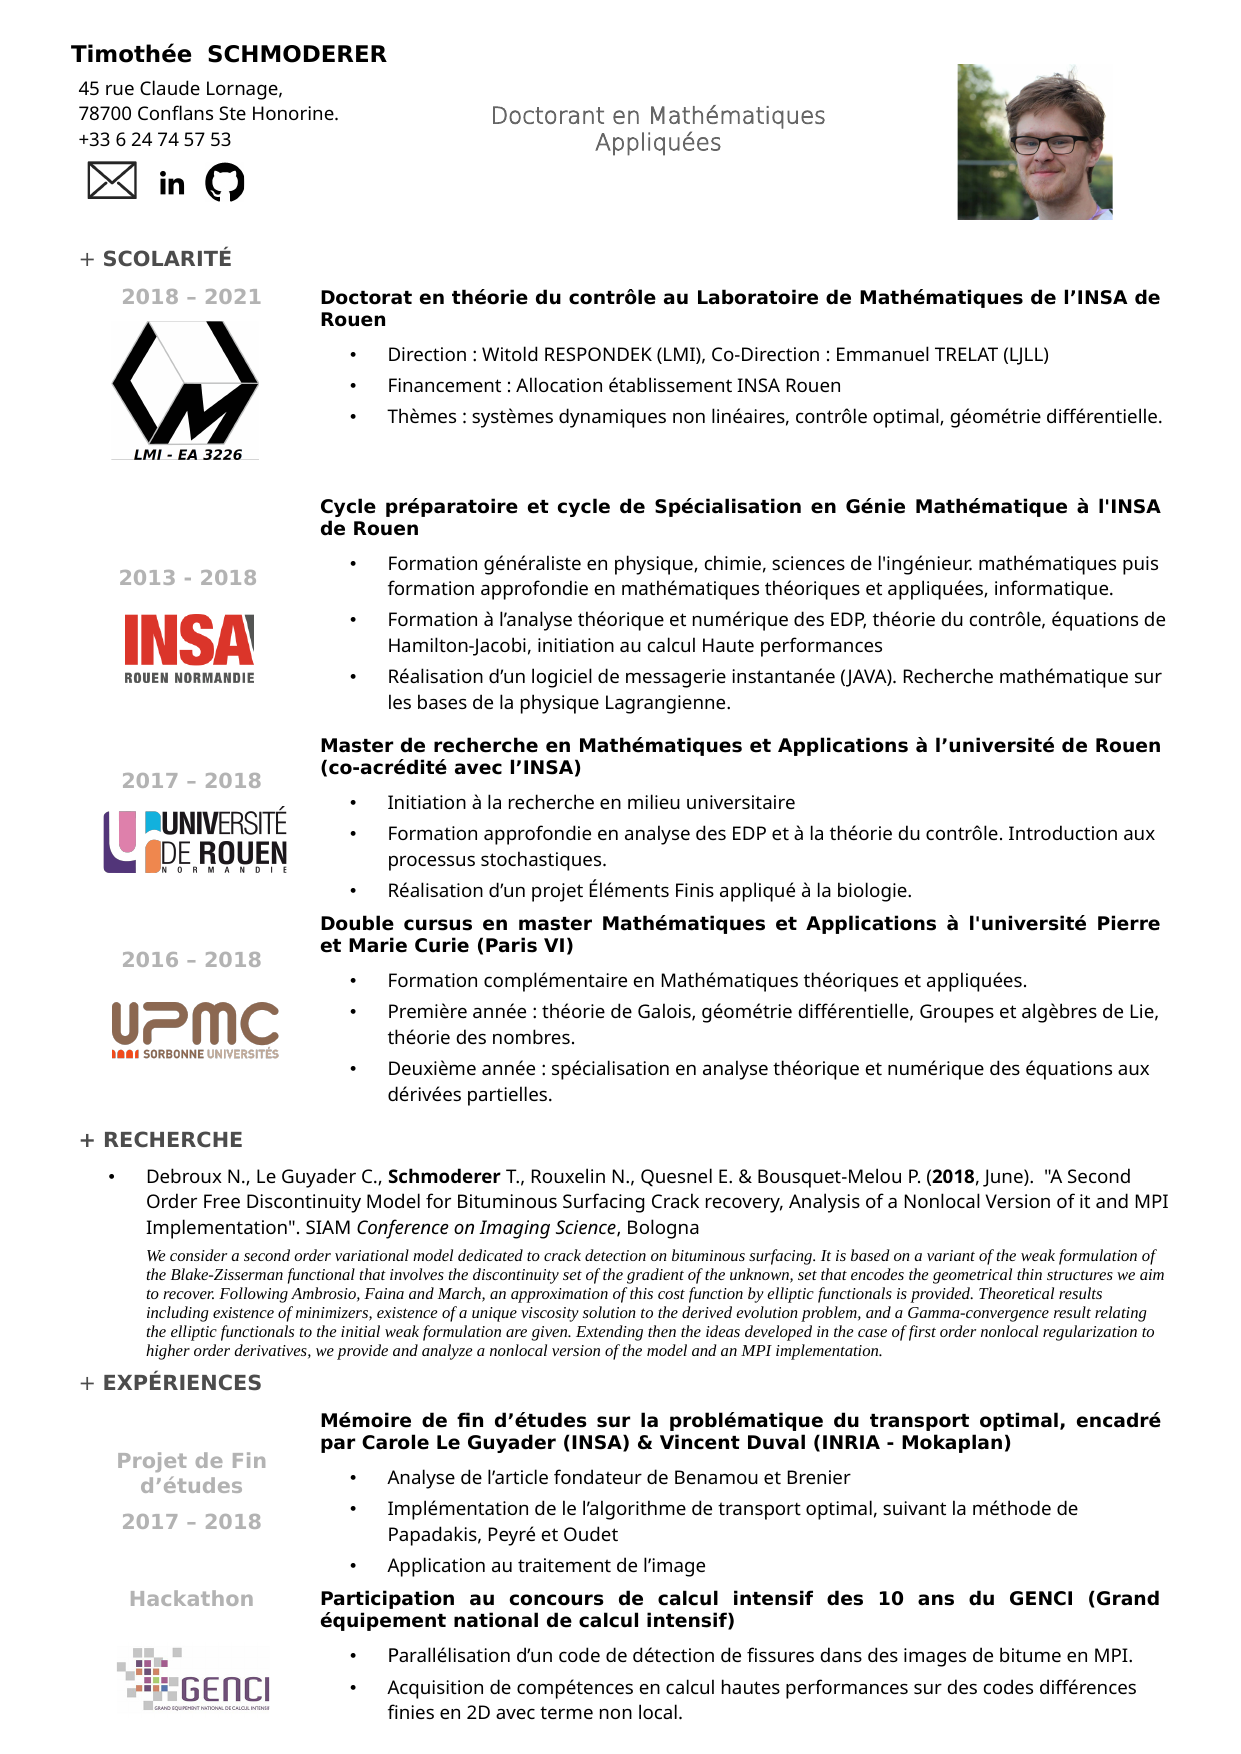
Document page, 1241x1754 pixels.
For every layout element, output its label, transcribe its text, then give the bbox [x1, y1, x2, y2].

table_cell Double cursus en master Mathématiques et Applications à l'université Pierre et Marie Curie (Paris VI) Formation complémentaire en Mathématiques théoriques et appliquées. Première année : théorie de Galois, géométrie différentielle, Groupes et algèbres de Lie, théorie des nombres. Deuxième année : spécialisation en analyse théorique et numérique des équations aux dérivées partielles. [312, 906, 1169, 1121]
picture [957, 64, 1113, 220]
table_header Doctorant en Mathématiques Appliquées [413, 24, 903, 240]
picture [111, 321, 259, 460]
table_cell Master de recherche en Mathématiques et Applications à l’université de Rouen (co-acrédité avec l’INSA) Initiation à la recherche en milieu universitaire Formation approfondie en analyse des EDP et à la théorie du contrôle. Introduction aux processus stochastiques. Réalisation d’un projet Éléments Finis appliqué à la biologie. [312, 728, 1169, 906]
table_header Timothée SCHMODERER 45 rue Claude Lornage, 78700 Conflans Ste Honorine. +33 6 24 74 57 53 [71, 24, 413, 240]
table_header [904, 24, 1169, 240]
table_cell + EXPÉRIENCES [71, 1363, 1169, 1403]
picture [109, 999, 281, 1061]
picture [87, 161, 137, 199]
table_cell Hackathon [71, 1581, 312, 1728]
picture [151, 163, 192, 203]
picture [118, 598, 259, 699]
picture [205, 162, 245, 202]
table_cell Cycle préparatoire et cycle de Spécialisation en Génie Mathématique à l'INSA de Rouen Formation généraliste en physique, chimie, sciences de l'ingénieur. mathématiques puis formation approfondie en mathématiques théoriques et appliquées, informatique. Formation à l’analyse théorique et numérique des EDP, théorie du contrôle, équations de Hamilton-Jacobi, initiation au calcul Haute performances Réalisation d’un logiciel de messagerie instantanée (JAVA). Recherche mathématique sur les bases de la physique Lagrangienne. [312, 488, 1169, 727]
table_cell Participation au concours de calcul intensif des 10 ans du GENCI (Grand équipement national de calcul intensif) Parallélisation d’un code de détection de fissures dans des images de bitume en MPI. Acquisition de compétences en calcul hautes performances sur des codes différences finies en 2D avec terme non local. [312, 1581, 1169, 1728]
table_cell Mémoire de fin d’études sur la problématique du transport optimal, encadré par Carole Le Guyader (INSA) & Vincent Duval (INRIA - Mokaplan) Analyse de l’article fondateur de Benamou et Brenier Implémentation de le l’algorithme de transport optimal, suivant la méthode de Papadakis, Peyré et Oudet Application au traitement de l’image [312, 1403, 1169, 1581]
table_cell + RECHERCHE [71, 1121, 1169, 1160]
table_cell Doctorat en théorie du contrôle au Laboratoire de Mathématiques de l’INSA de Rouen Direction : Witold RESPONDEK (LMI), Co-Direction : Emmanuel TRELAT (LJLL) Financement : Allocation établissement INSA Rouen Thèmes : systèmes dynamiques non linéaires, contrôle optimal, géométrie différentielle. [312, 279, 1169, 488]
table_cell 2016 – 2018 [71, 906, 312, 1121]
picture [116, 1642, 270, 1718]
table_cell 2017 – 2018 [71, 728, 312, 906]
table_cell + SCOLARITÉ [71, 240, 1169, 279]
table_cell 2018 – 2021 [71, 279, 312, 488]
table_cell Projet de Fin d’études 2017 – 2018 [71, 1403, 312, 1581]
table_cell 2013 - 2018 [71, 488, 312, 727]
picture [103, 806, 287, 873]
table_cell Debroux N., Le Guyader C., Schmoderer T., Rouxelin N., Quesnel E. & Bousquet-Melou P. (2018, June). "A Second Order Free Discontinuity Model for Bituminous Surfacing Crack recovery, Analysis of a Nonlocal Version of it and MPI Implementation". SIAM Conference on Imaging Science, Bologna We consider a second order variational model dedicated to crack detection on bituminous surfacing. It is based on a variant of the weak formulation of the Blake-Zisserman functional that involves the discontinuity set of the gradient of the unknown, set that encodes the geometrical thin structures we aim to recover. Following Ambrosio, Faina and March, an approximation of this cost function by elliptic functionals is provided. Theoretical results including existence of minimizers, existence of a unique viscosity solution to the derived evolution problem, and a Gamma-convergence result relating the elliptic functionals to the initial weak formulation are given. Extending then the ideas developed in the case of first order nonlocal regularization to higher order derivatives, we provide and analyze a nonlocal version of the model and an MPI implementation. [71, 1160, 1169, 1363]
